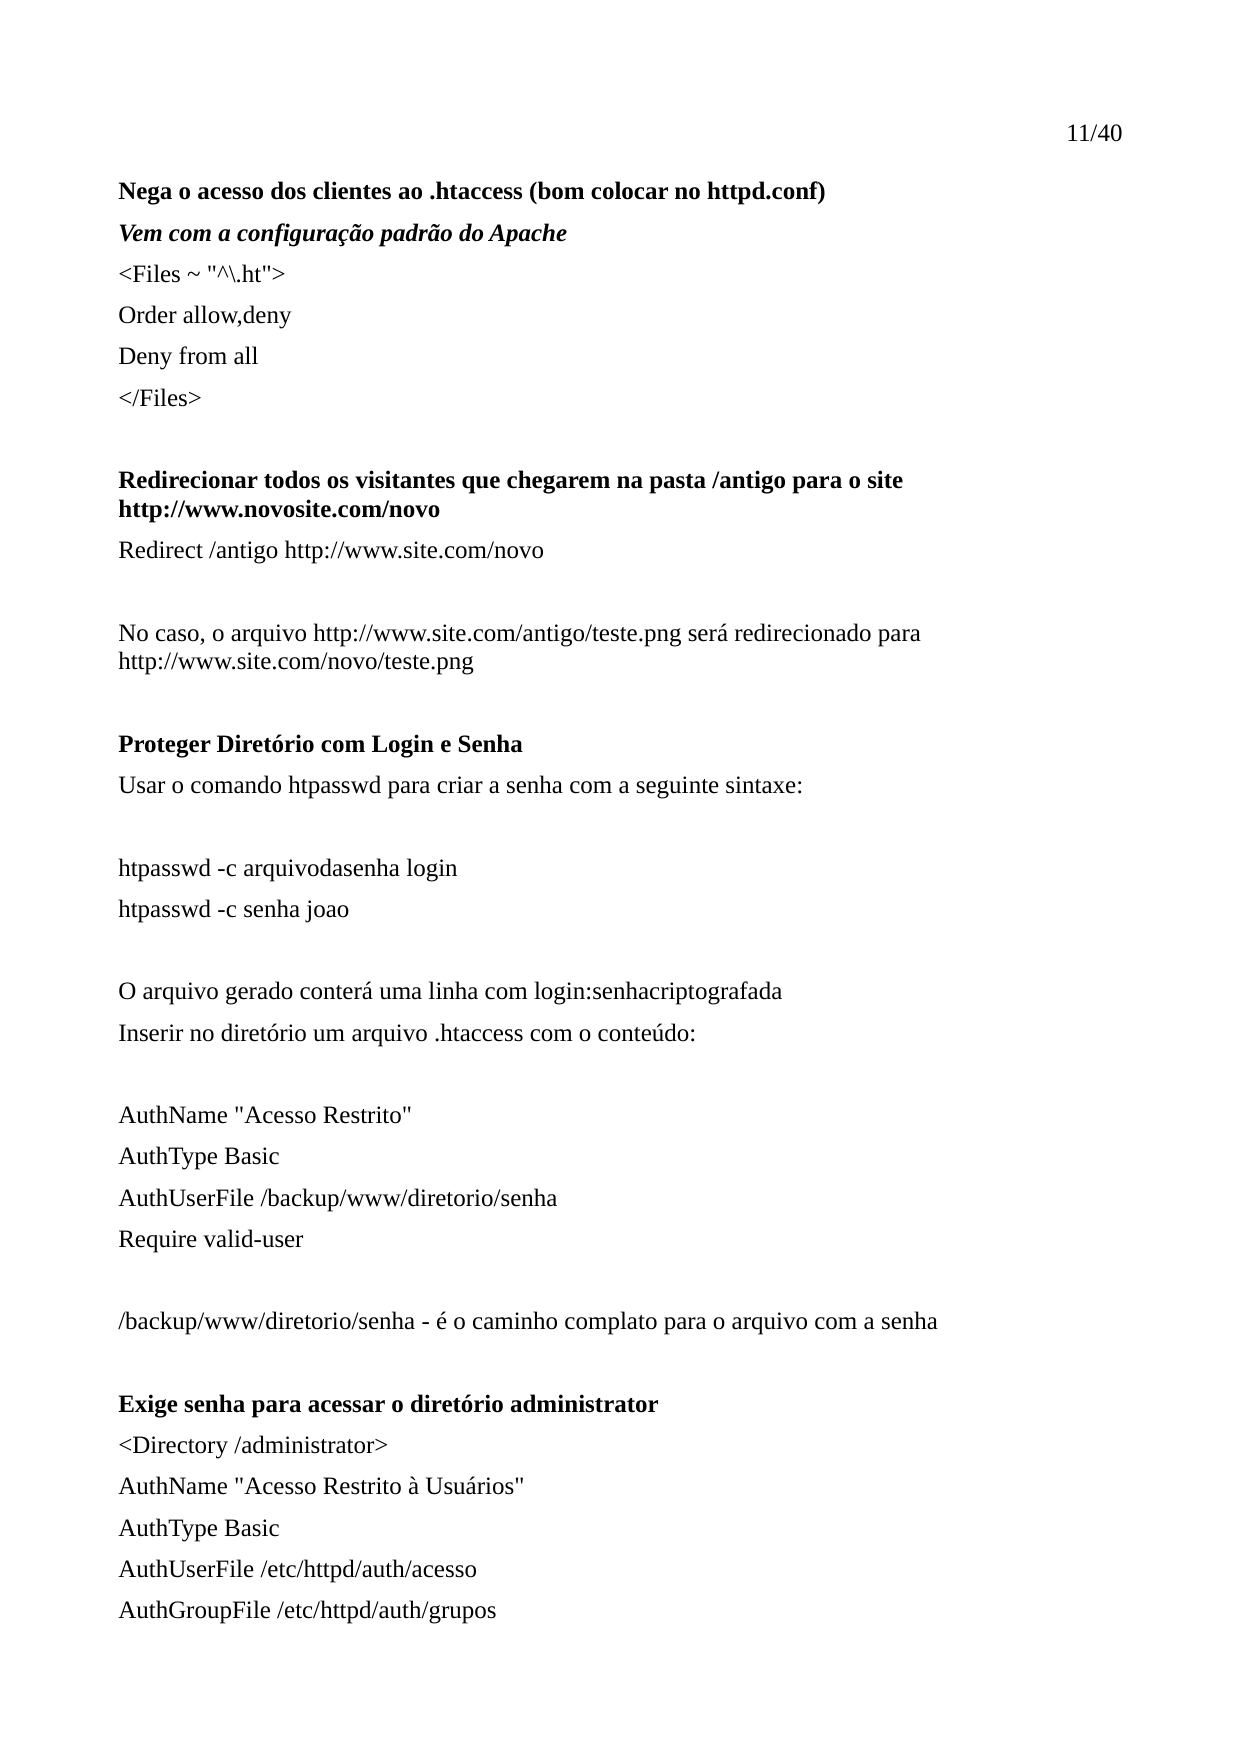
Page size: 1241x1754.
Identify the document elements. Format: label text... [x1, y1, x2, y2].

text AuthName "Acesso Restrito" [118, 1100, 1122, 1129]
text Order allow,deny [118, 300, 1122, 329]
text AuthUserFile /backup/www/diretorio/senha [118, 1183, 1122, 1211]
text /backup/www/diretorio/senha - é o caminho complato para o arquivo com a senha [118, 1306, 1122, 1335]
text Proteger Diretório com Login e Senha [118, 729, 1122, 758]
text htpasswd -c senha joao [118, 894, 1122, 923]
text AuthType Basic [118, 1141, 1122, 1170]
text AuthType Basic [118, 1513, 1122, 1541]
text AuthName "Acesso Restrito à Usuários" [118, 1471, 1122, 1500]
text Exige senha para acessar o diretório administrator [118, 1389, 1122, 1418]
text O arquivo gerado conterá uma linha com login:senhacriptografada [118, 976, 1122, 1005]
text No caso, o arquivo http://www.site.com/antigo/teste.png será redirecionado para http://www.site.com/novo/teste.png [118, 618, 1122, 675]
text Redirect /antigo http://www.site.com/novo [118, 535, 1122, 564]
text Vem com a configuração padrão do Apache [118, 218, 1122, 246]
text AuthGroupFile /etc/httpd/auth/grupos [118, 1595, 1122, 1624]
text Usar o comando htpasswd para criar a senha com a seguinte sintaxe: [118, 770, 1122, 799]
text AuthUserFile /etc/httpd/auth/acesso [118, 1554, 1122, 1583]
text <Directory /administrator> [118, 1430, 1122, 1459]
text </Files> [118, 383, 1122, 411]
text Require valid-user [118, 1224, 1122, 1253]
text Redirecionar todos os visitantes que chegarem na pasta /antigo para o site http://www.novosite.com/novo [118, 465, 1122, 523]
text htpasswd -c arquivodasenha login [118, 853, 1122, 881]
text <Files ~ "^\.ht"> [118, 259, 1122, 288]
text Inserir no diretório um arquivo .htaccess com o conteúdo: [118, 1018, 1122, 1046]
text Nega o acesso dos clientes ao .htaccess (bom colocar no httpd.conf) [118, 176, 1122, 205]
text Deny from all [118, 341, 1122, 370]
